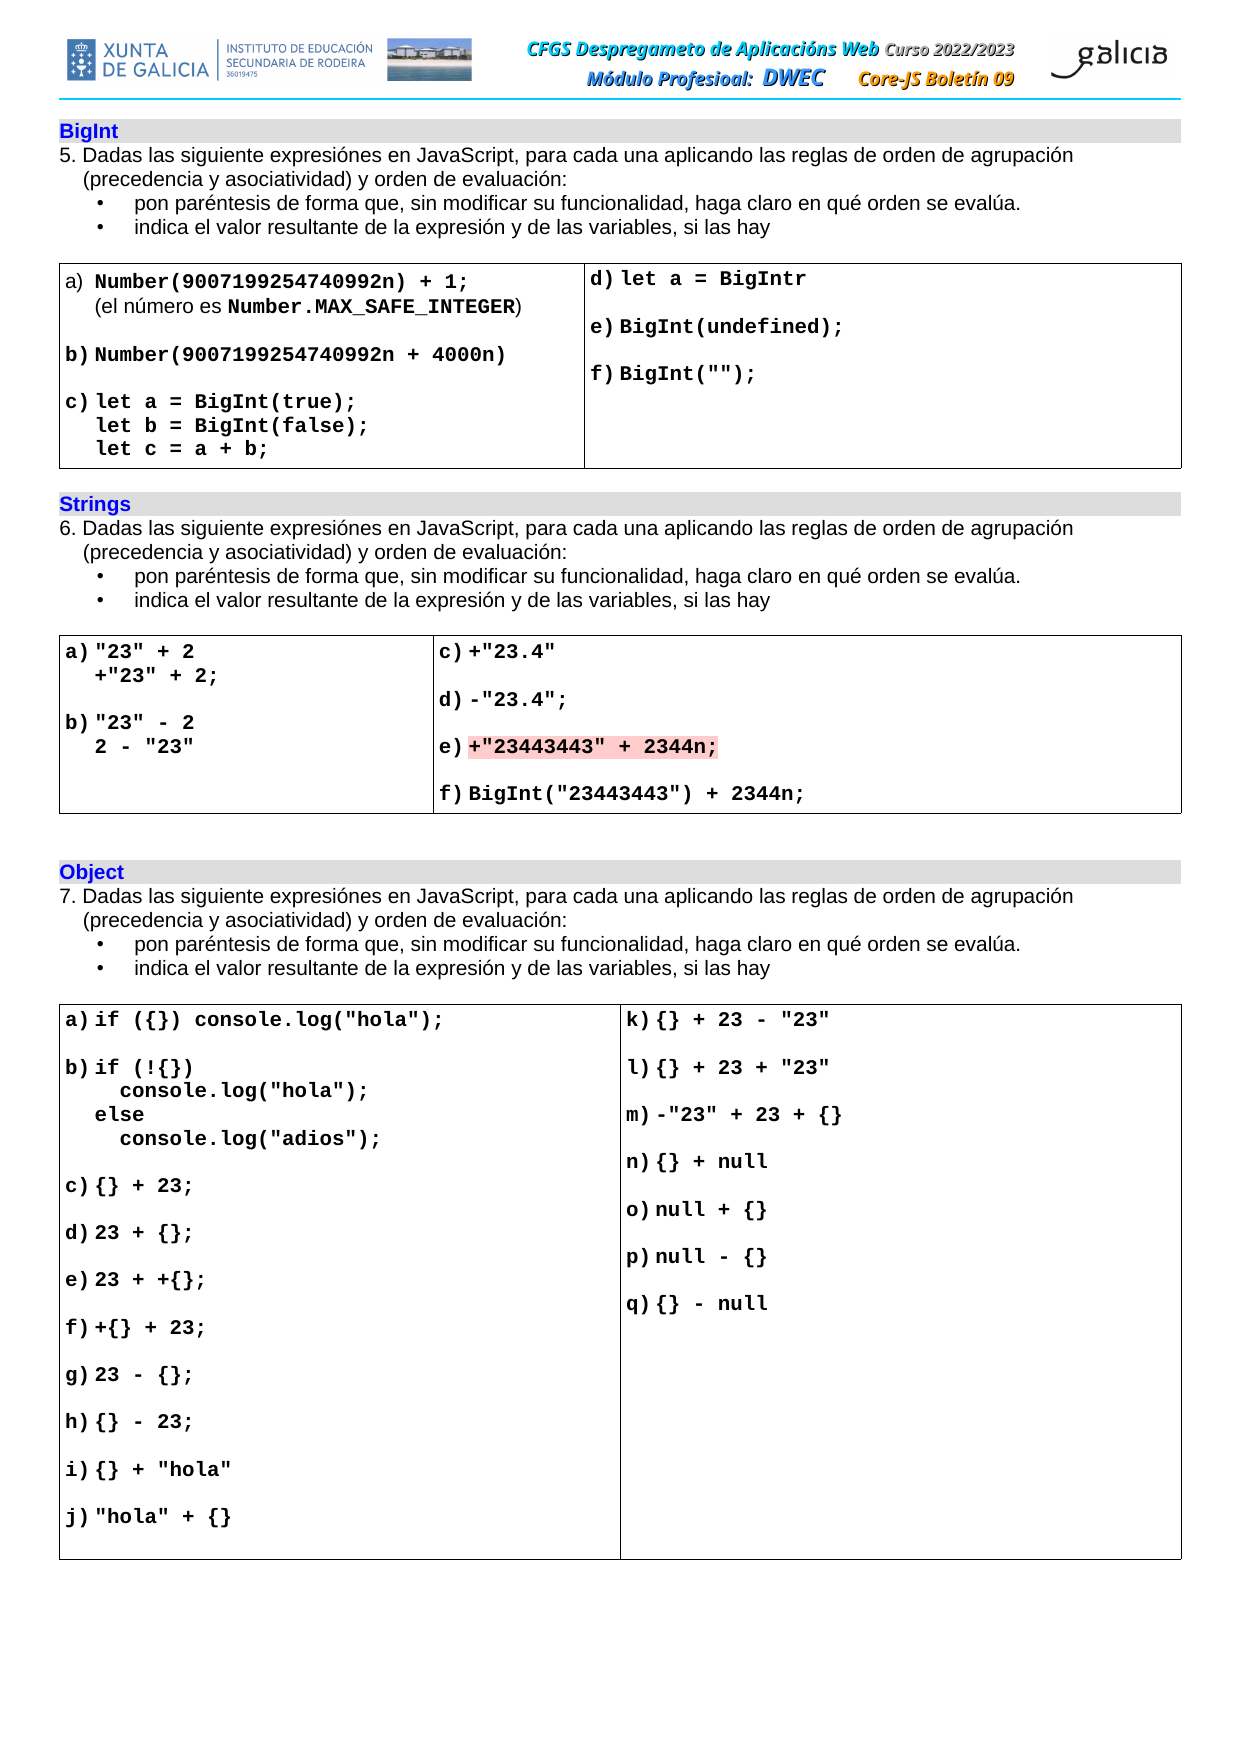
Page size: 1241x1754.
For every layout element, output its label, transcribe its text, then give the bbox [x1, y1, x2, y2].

text 6. Dadas las siguiente expresiónes en JavaScript, para cada una aplicando las reglas de orden de agrupación (precedencia y asociatividad) y orden de evaluación: [59, 516, 1181, 564]
list indica el valor resultante de la expresión y de las variables, si las hay [97, 588, 1181, 612]
table_header let a = BigIntr BigInt(undefined); BigInt(""); [585, 264, 1181, 468]
table_header {} + 23 - "23" {} + 23 + "23" -"23" + 23 + {} {} + null null + {} null - {} {} - null [621, 1005, 1181, 1559]
table_header Number(9007199254740992n) + 1; (el número es Number.MAX_SAFE_INTEGER) Number(9007199254740992n + 4000n) let a = BigInt(true); let b = BigInt(false); let c = a + b; [60, 264, 584, 468]
list indica el valor resultante de la expresión y de las variables, si las hay [97, 215, 1181, 239]
text Object [59, 860, 1181, 884]
text 7. Dadas las siguiente expresiónes en JavaScript, para cada una aplicando las reglas de orden de agrupación (precedencia y asociatividad) y orden de evaluación: [59, 884, 1181, 932]
text 5. Dadas las siguiente expresiónes en JavaScript, para cada una aplicando las reglas de orden de agrupación (precedencia y asociatividad) y orden de evaluación: [59, 143, 1181, 191]
list indica el valor resultante de la expresión y de las variables, si las hay [97, 956, 1181, 980]
list pon paréntesis de forma que, sin modificar su funcionalidad, haga claro en qué orden se evalúa. [97, 191, 1181, 215]
text BigInt [59, 119, 1181, 143]
picture [1051, 37, 1172, 82]
table_header "23" + 2 +"23" + 2; "23" - 2 2 - "23" [60, 636, 433, 812]
text Strings [59, 492, 1181, 516]
table_header if ({}) console.log("hola"); if (!{}) console.log("hola"); else console.log("adios"); {} + 23; 23 + {}; 23 + +{}; +{} + 23; 23 - {}; {} - 23; {} + "hola" "hola" + {} [60, 1005, 620, 1559]
picture [64, 35, 473, 82]
list pon paréntesis de forma que, sin modificar su funcionalidad, haga claro en qué orden se evalúa. [97, 932, 1181, 956]
list pon paréntesis de forma que, sin modificar su funcionalidad, haga claro en qué orden se evalúa. [97, 564, 1181, 588]
table_header +"23.4" -"23.4"; +"23443443" + 2344n; BigInt("23443443") + 2344n; [434, 636, 1181, 812]
